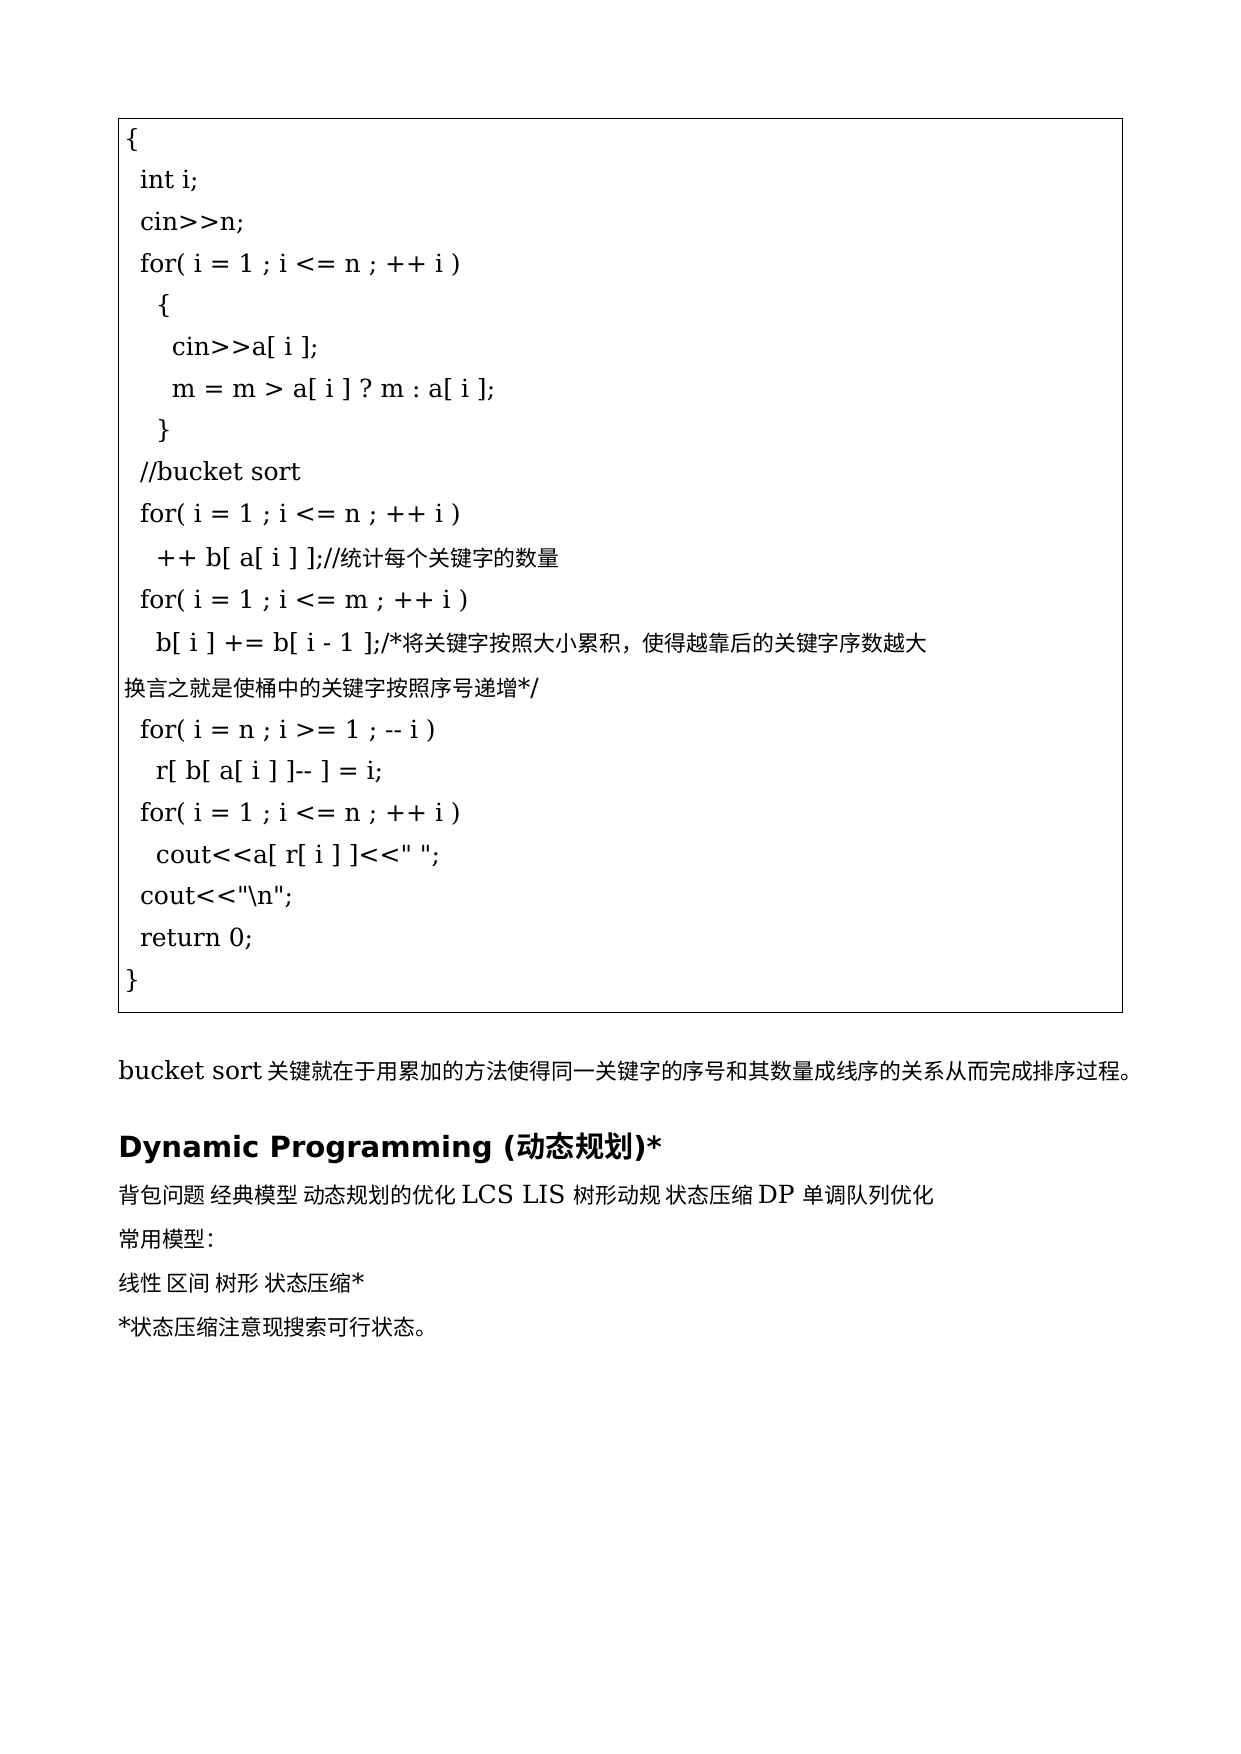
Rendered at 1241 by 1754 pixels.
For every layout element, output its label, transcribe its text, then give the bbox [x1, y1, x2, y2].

subtitle Dynamic Programming (动态规划)* [118, 1123, 1122, 1165]
text 线性 区间 树形 状态压缩* [118, 1266, 1122, 1298]
text 常用模型： [118, 1222, 1122, 1254]
text bucket sort关键就在于用累加的方法使得同一关键字的序号和其数量成线序的关系从而完成排序过程。 [118, 1054, 1122, 1086]
text *状态压缩注意现搜索可行状态。 [118, 1310, 1122, 1342]
table_header { int i; cin>>n; for( i = 1 ; i <= n ; ++ i ) { cin>>a[ i ]; m = m > a[ i ] ? m : a[ i ]; } //bucket sort for( i = 1 ; i <= n ; ++ i ) ++ b[ a[ i ] ];//统计每个关键字的数量 for( i = 1 ; i <= m ; ++ i ) b[ i ] += b[ i - 1 ];/*将关键字按照大小累积，使得越靠后的关键字序数越大 换言之就是使桶中的关键字按照序号递增*/ for( i = n ; i >= 1 ; -- i ) r[ b[ a[ i ] ]-- ] = i; for( i = 1 ; i <= n ; ++ i ) cout<<a[ r[ i ] ]<<" "; cout<<"\n"; return 0; } [119, 119, 1122, 1012]
text 背包问题 经典模型 动态规划的优化 LCS LIS 树形动规 状态压缩DP 单调队列优化 [118, 1178, 1122, 1209]
